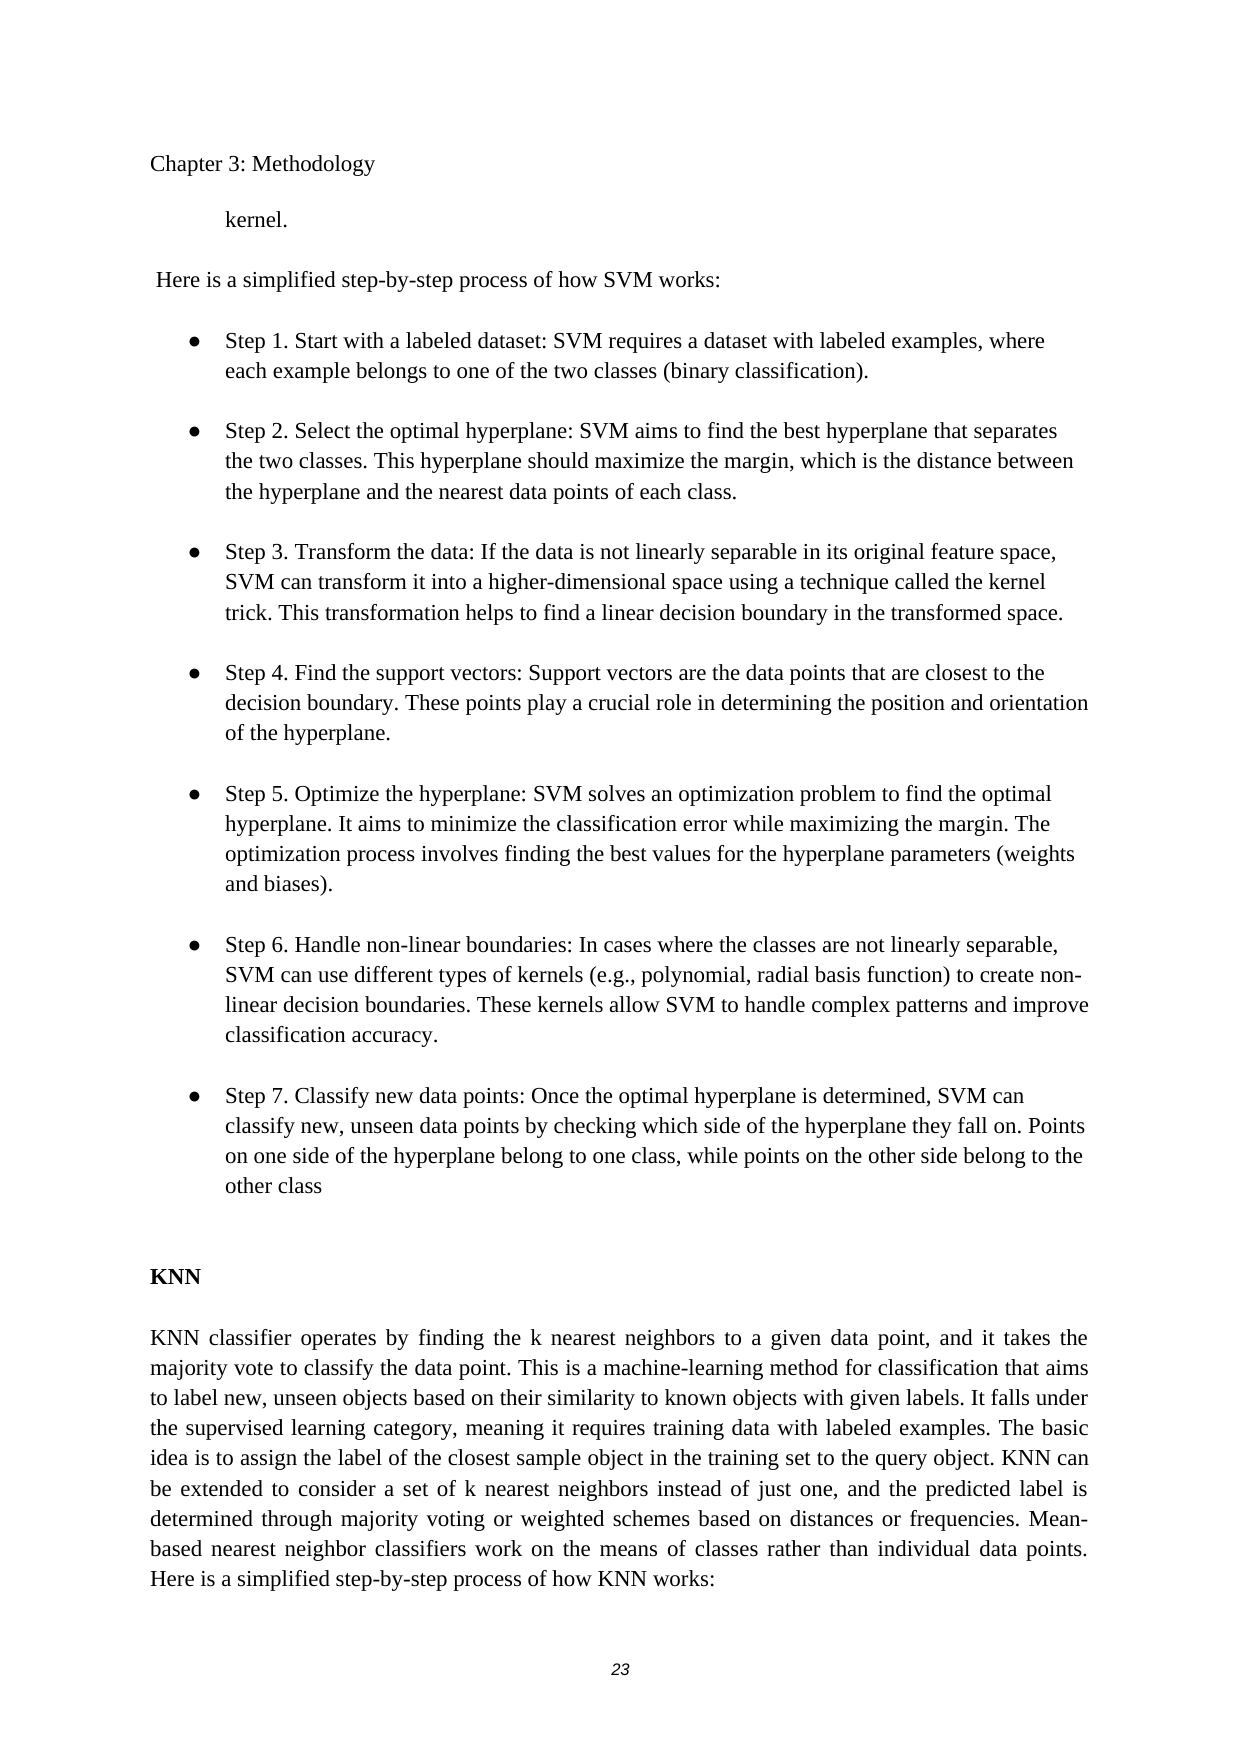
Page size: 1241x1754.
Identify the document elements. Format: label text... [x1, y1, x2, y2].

text KNN [150, 1263, 1091, 1289]
list Step 3. Transform the data: If the data is not linearly separable in its original feature space, SVM can transform it into a higher-dimensional space using a technique called the kernel trick. This transformation helps to find a linear decision boundary in the transformed space. [187, 538, 1091, 625]
list Step 7. Classify new data points: Once the optimal hyperplane is determined, SVM can classify new, unseen data points by checking which side of the hyperplane they fall on. Points on one side of the hyperplane belong to one class, while points on the other side belong to the other class [187, 1082, 1091, 1199]
list Step 1. Start with a labeled dataset: SVM requires a dataset with labeled examples, where each example belongs to one of the two classes (binary classification). [187, 327, 1091, 383]
list Step 4. Find the support vectors: Support vectors are the data points that are closest to the decision boundary. These points play a crucial role in determining the position and orientation of the hyperplane. [187, 659, 1091, 746]
list Step 2. Select the optimal hyperplane: SVM aims to find the best hyperplane that separates the two classes. This hyperplane should maximize the margin, which is the distance between the hyperplane and the nearest data points of each class. [187, 417, 1091, 504]
list kernel. [187, 206, 1091, 232]
text KNN classifier operates by finding the k nearest neighbors to a given data point, and it takes the majority vote to classify the data point. This is a machine-learning method for classification that aims to label new, unseen objects based on their similarity to known objects with given labels. It falls under the supervised learning category, meaning it requires training data with labeled examples. The basic idea is to assign the label of the closest sample object in the training set to the query object. KNN can be extended to consider a set of k nearest neighbors instead of just one, and the predicted label is determined through majority voting or weighted schemes based on distances or frequencies. Mean-based nearest neighbor classifiers work on the means of classes rather than individual data points. Here is a simplified step-by-step process of how KNN works: [150, 1323, 1091, 1592]
list Step 5. Optimize the hyperplane: SVM solves an optimization problem to find the optimal hyperplane. It aims to minimize the classification error while maximizing the margin. The optimization process involves finding the best values for the hyperplane parameters (weights and biases). [187, 780, 1091, 897]
list Step 6. Handle non-linear boundaries: In cases where the classes are not linearly separable, SVM can use different types of kernels (e.g., polynomial, radial basis function) to create non-linear decision boundaries. These kernels allow SVM to handle complex patterns and improve classification accuracy. [187, 931, 1091, 1048]
text Here is a simplified step-by-step process of how SVM works: [150, 266, 1091, 293]
